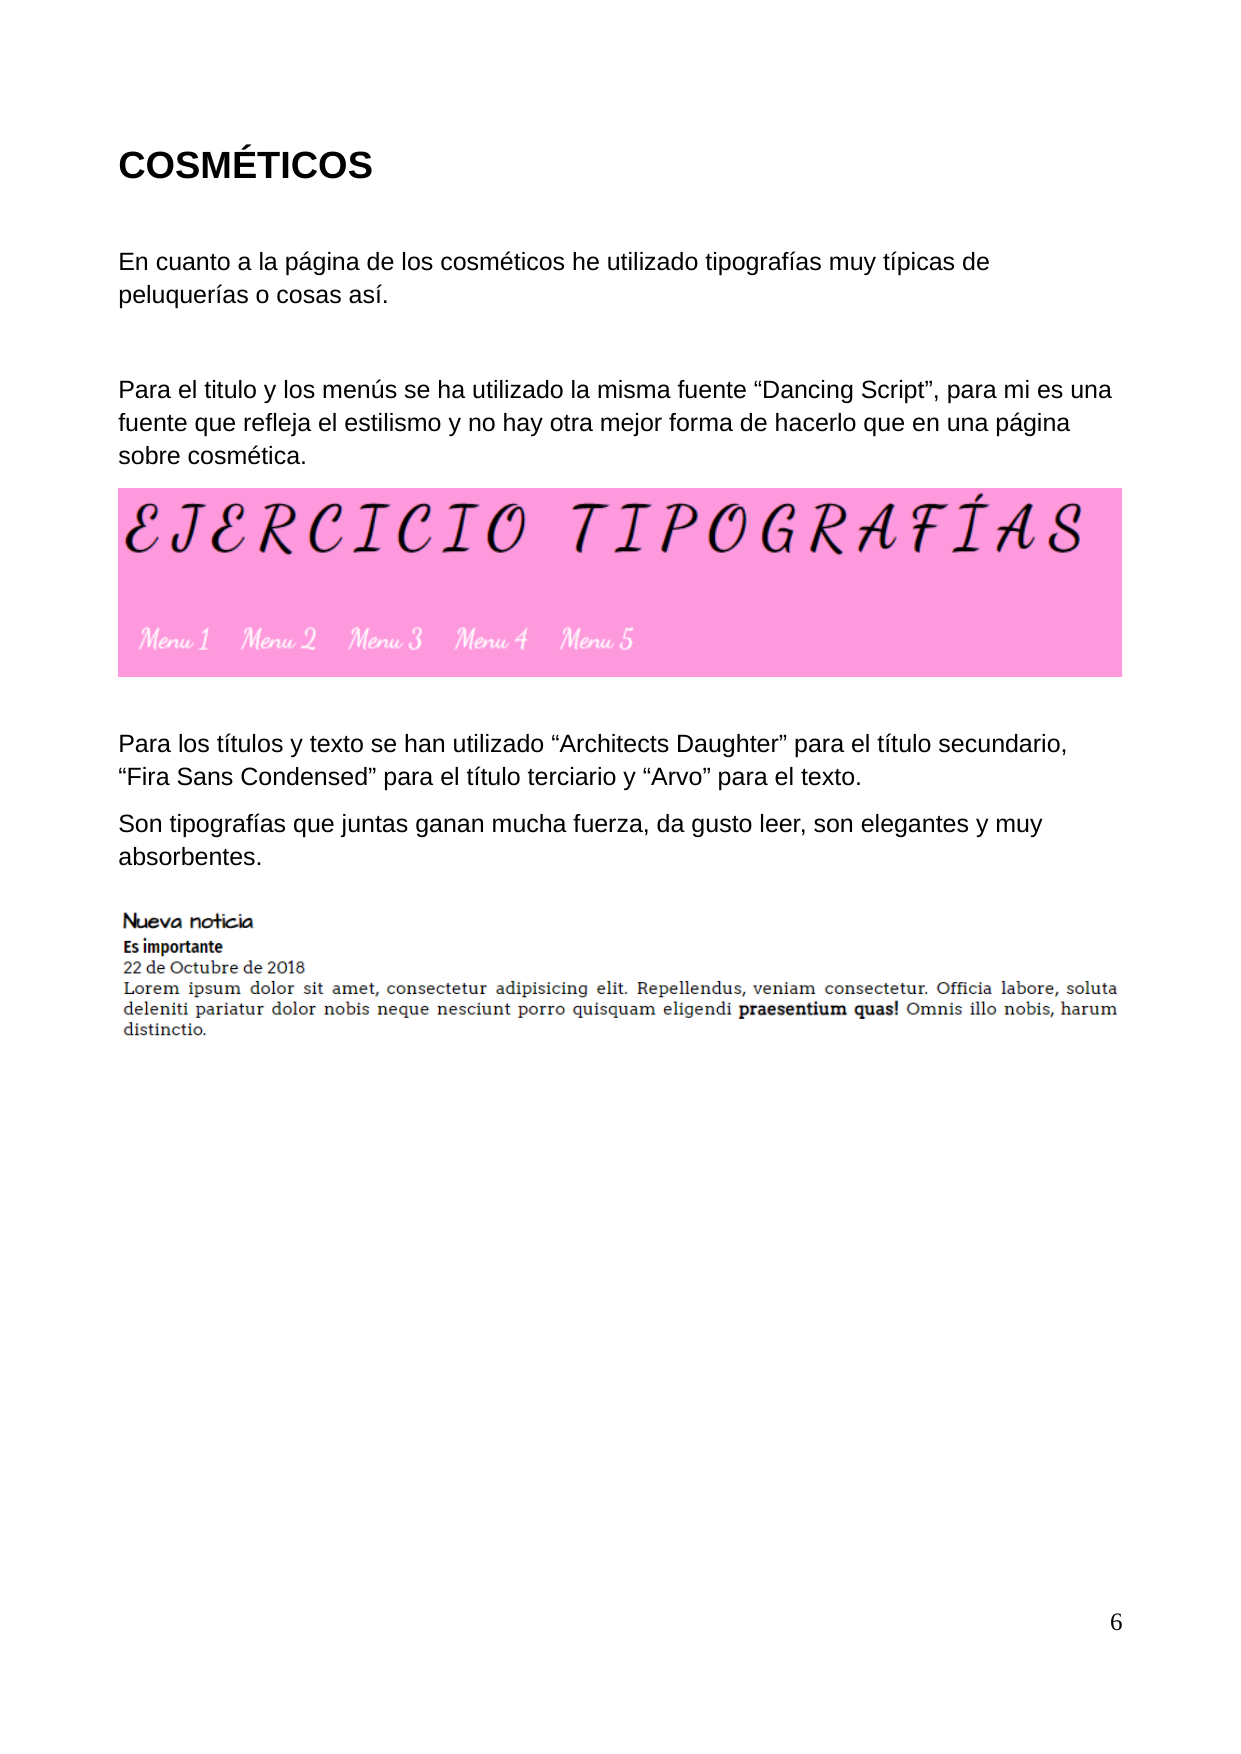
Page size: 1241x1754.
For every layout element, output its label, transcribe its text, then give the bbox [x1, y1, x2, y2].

picture [118, 903, 1123, 1058]
text Para los títulos y texto se han utilizado “Architects Daughter” para el título secundario, “Fira Sans Condensed” para el título terciario y “Arvo” para el texto. [118, 729, 1122, 791]
picture [118, 488, 1123, 677]
subtitle COSMÉTICOS [118, 143, 1122, 187]
text Para el titulo y los menús se ha utilizado la misma fuente “Dancing Script”, para mi es una fuente que refleja el estilismo y no hay otra mejor forma de hacerlo que en una página sobre cosmética. [118, 375, 1122, 470]
text Son tipografías que juntas ganan mucha fuerza, da gusto leer, son elegantes y muy absorbentes. [118, 809, 1122, 871]
text En cuanto a la página de los cosméticos he utilizado tipografías muy típicas de peluquerías o cosas así. [118, 247, 1122, 309]
